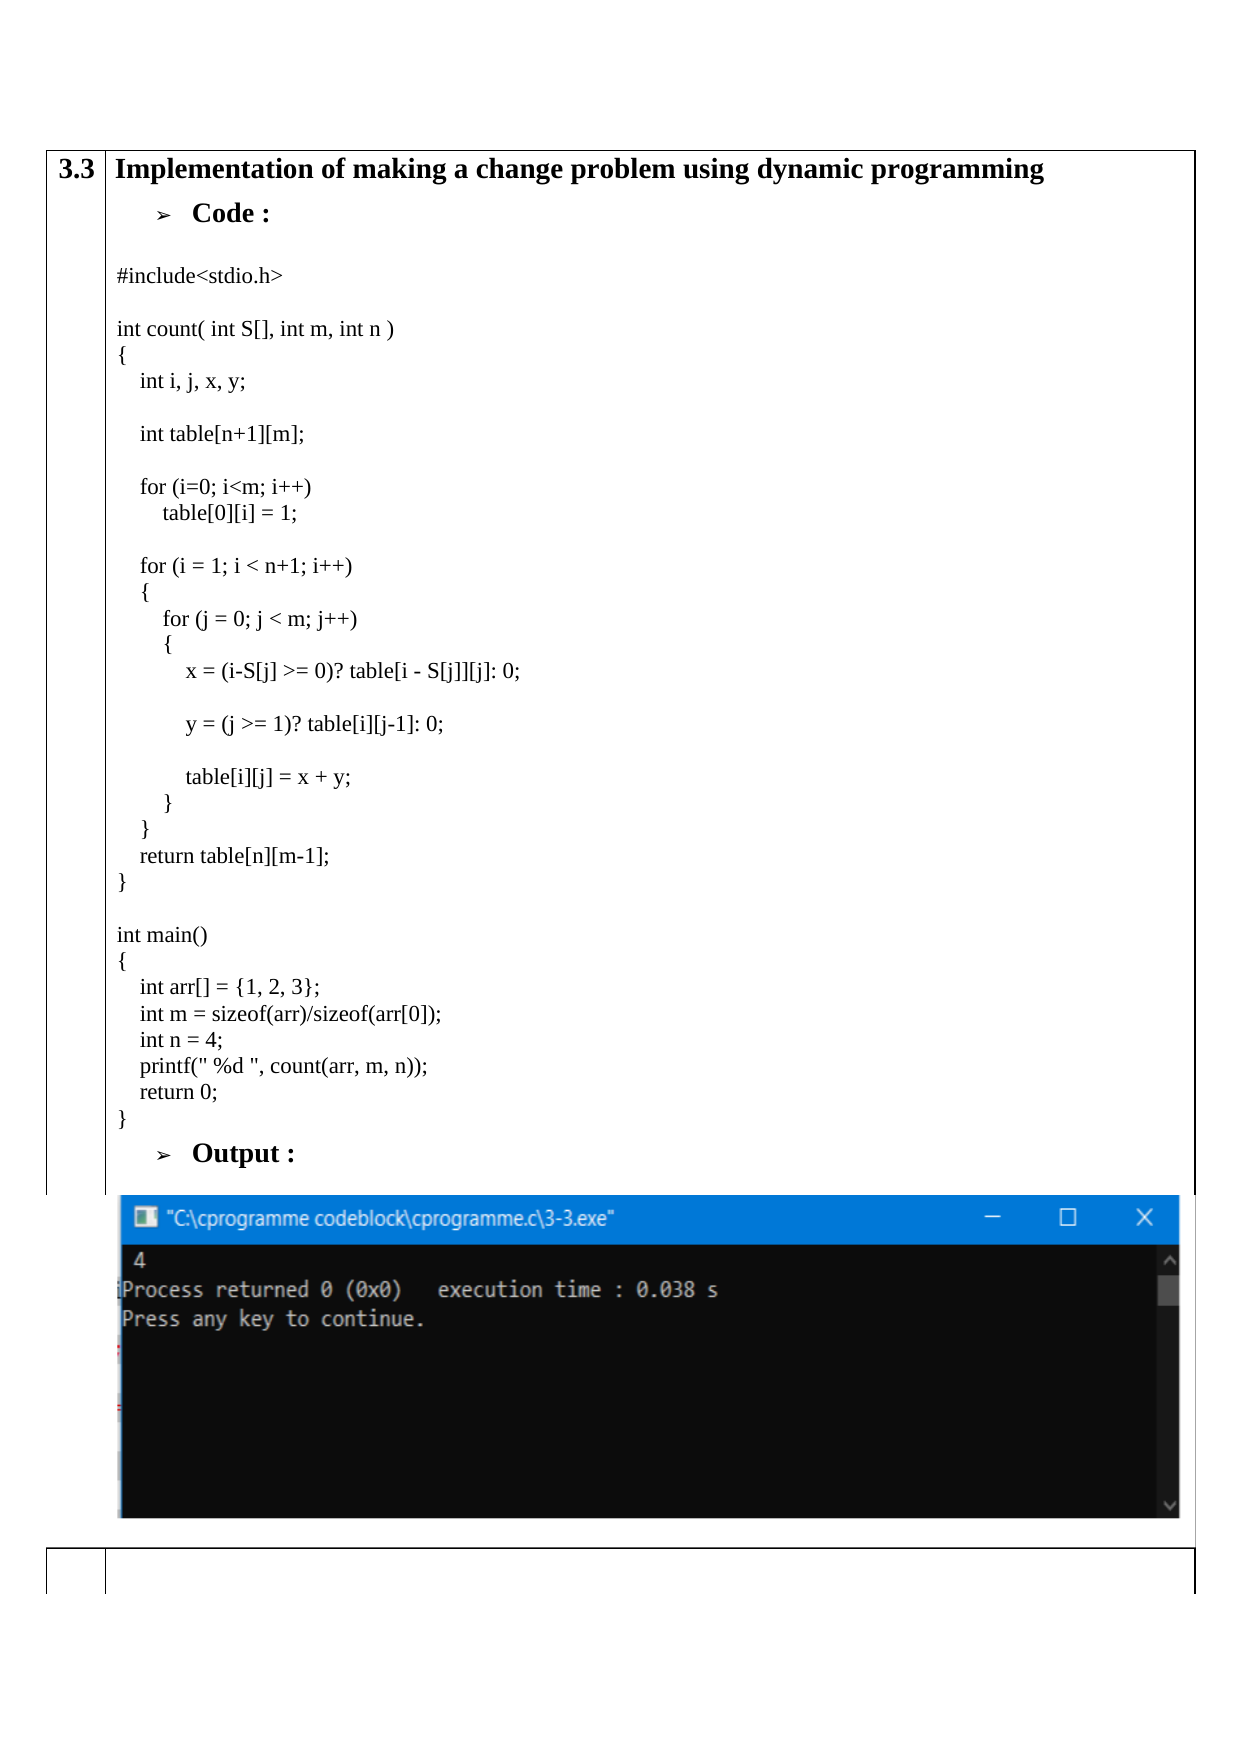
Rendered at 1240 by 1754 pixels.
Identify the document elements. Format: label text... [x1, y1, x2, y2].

text table[0][i] = 1; [162, 499, 1089, 526]
text y = (j >= 1)? table[i][j-1]: 0; [185, 710, 1089, 736]
text } [139, 815, 1089, 841]
text Implementation of making a change problem using dynamic programming [106, 151, 1089, 184]
text int table[n+1][m]; [139, 420, 1089, 446]
list Code : [154, 196, 1089, 229]
text table[i][j] = x + y; [185, 763, 1089, 789]
text int n = 4; [139, 1026, 1089, 1052]
text for (j = 0; j < m; j++) [162, 605, 1089, 631]
text } [117, 868, 1089, 894]
text int arr[] = {1, 2, 3}; [139, 973, 1089, 1000]
text { [162, 631, 1089, 657]
text x = (i-S[j] >= 0)? table[i - S[j]][j]: 0; [185, 657, 1089, 684]
text for (i=0; i<m; i++) [139, 473, 1089, 499]
text int count( int S[], int m, int n ) [117, 315, 1089, 341]
text { [117, 341, 1089, 368]
text 3.3 [58, 151, 105, 184]
list Output : [154, 1136, 1089, 1169]
text int main() [117, 921, 1089, 947]
text for (i = 1; i < n+1; i++) [139, 552, 1089, 578]
text { [117, 947, 1089, 973]
text } [117, 1105, 1089, 1131]
text printf(" %d ", count(arr, m, n)); [139, 1052, 1089, 1079]
text { [139, 578, 1089, 605]
text int i, j, x, y; [139, 368, 1089, 394]
text } [162, 789, 1089, 815]
text return table[n][m-1]; [139, 842, 1089, 868]
text #include<stdio.h> [117, 262, 1089, 288]
text return 0; [139, 1079, 1089, 1105]
text int m = sizeof(arr)/sizeof(arr[0]); [139, 1000, 1089, 1026]
